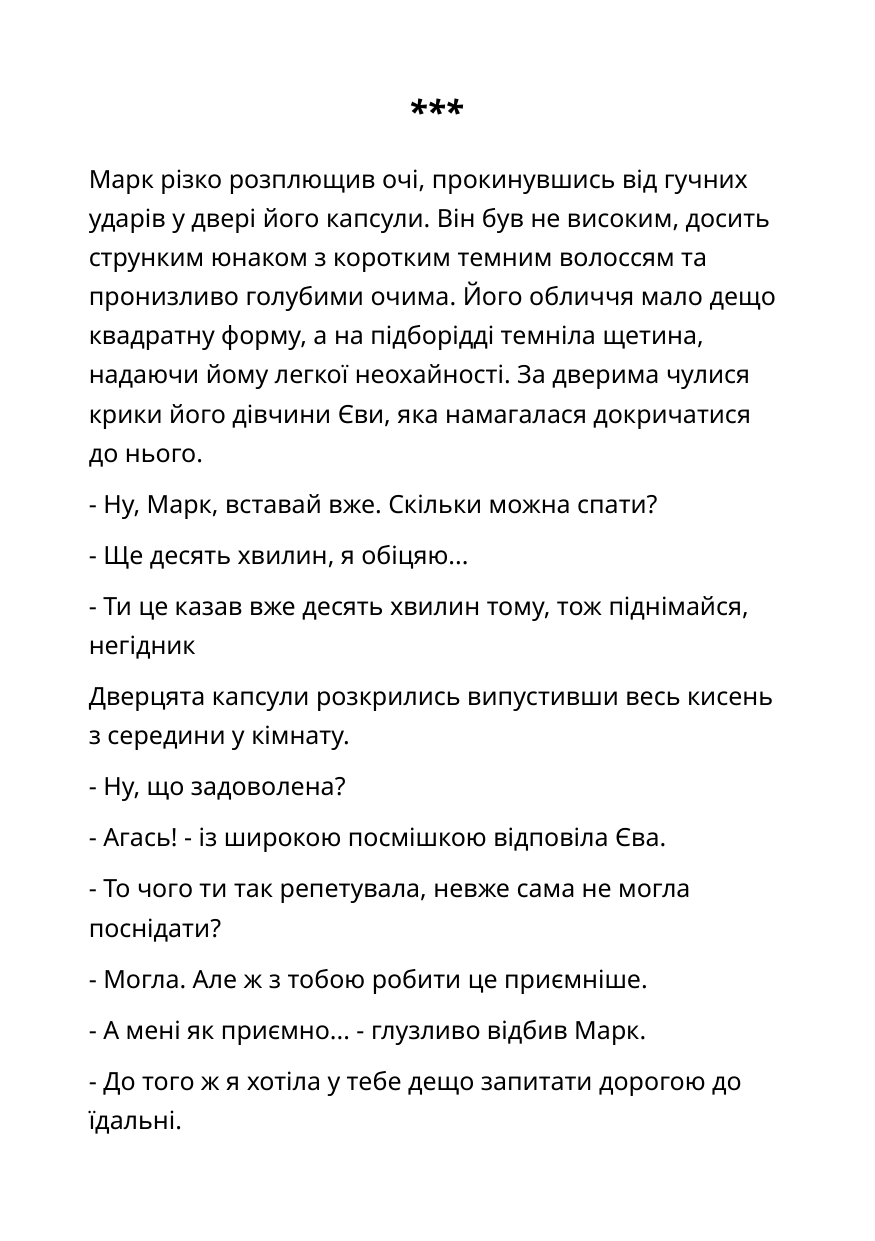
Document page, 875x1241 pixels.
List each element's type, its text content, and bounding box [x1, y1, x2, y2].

text - То чого ти так репетувала, невже сама не могла поснідати? [88, 871, 786, 944]
text - Ти це казав вже десять хвилин тому, тож піднімайся, негідник [88, 588, 786, 662]
text - Ще десять хвилин, я обіцяю... [88, 537, 786, 572]
text *** [88, 88, 786, 134]
text - А мені як приємно... - глузливо відбив Марк. [88, 1012, 786, 1046]
text - Ну, що задоволена? [88, 769, 786, 803]
text - До того ж я хотіла у тебе дещо запитати дорогою до їдальні. [88, 1063, 786, 1137]
text - Агась! - із широкою посмішкою відповіла Єва. [88, 820, 786, 854]
text - Ну, Марк, вставай вже. Скільки можна спати? [88, 486, 786, 521]
text Дверцята капсули розкрились випустивши весь кисень з середини у кімнату. [88, 679, 786, 752]
text - Могла. Але ж з тобою робити це приємніше. [88, 961, 786, 995]
text Марк різко розплющив очі, прокинувшись від гучних ударів у двері його капсули. Він був не високим, досить струнким юнаком з коротким темним волоссям та пронизливо голубими очима. Його обличчя мало дещо квадратну форму, а на підборідді темніла щетина, надаючи йому легкої неохайності. За дверима чулися крики його дівчини Єви, яка намагалася докричатися до нього. [88, 161, 786, 469]
